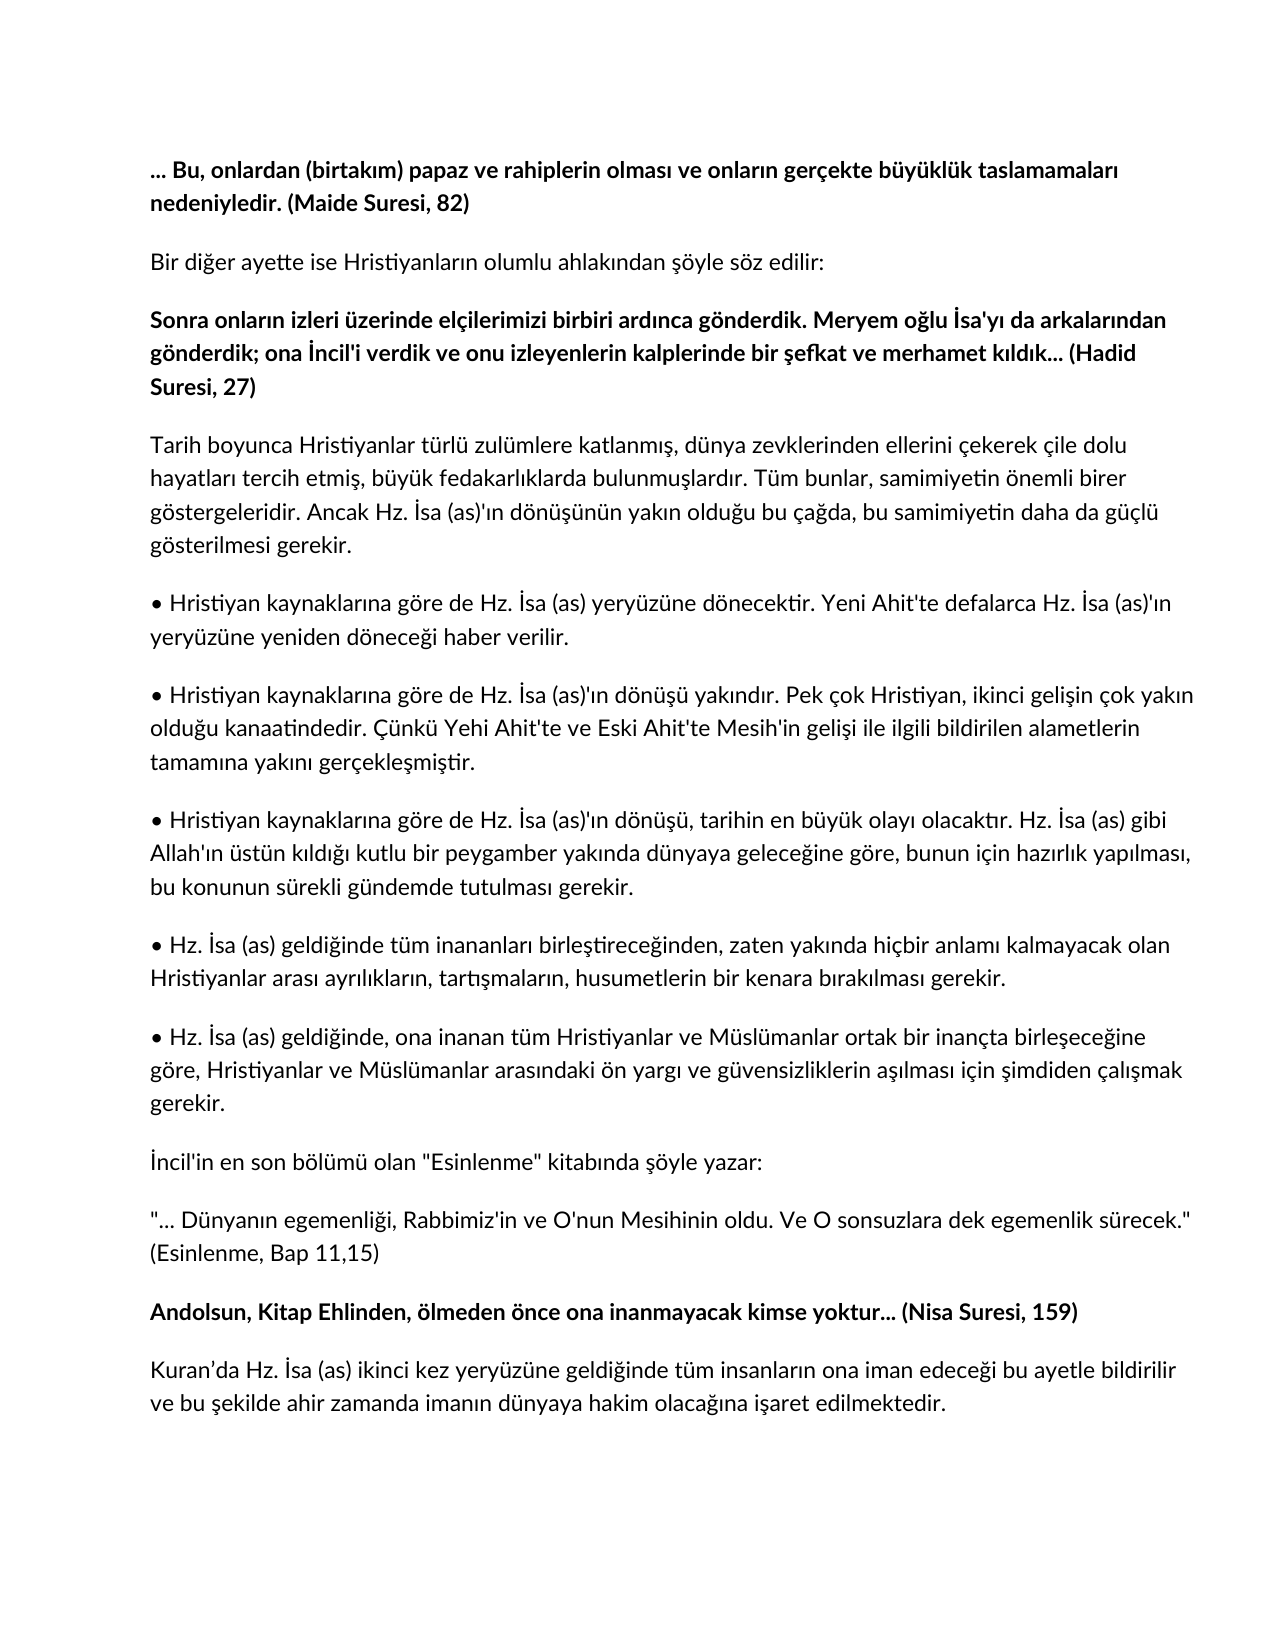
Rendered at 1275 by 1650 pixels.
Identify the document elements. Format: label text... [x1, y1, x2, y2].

text ... Bu, onlardan (birtakım) papaz ve rahiplerin olması ve onların gerçekte büyüklük taslamamaları nedeniyledir. (Maide Suresi, 82) [150, 150, 1200, 217]
text Andolsun, Kitap Ehlinden, ölmeden önce ona inanmayacak kimse yoktur... (Nisa Suresi, 159) [150, 1292, 1200, 1325]
text Bir diğer ayette ise Hristiyanların olumlu ahlakından şöyle söz edilir: [150, 242, 1200, 275]
text • Hz. İsa (as) geldiğinde tüm inananları birleştireceğinden, zaten yakında hiçbir anlamı kalmayacak olan Hristiyanlar arası ayrılıkların, tartışmaların, husumetlerin bir kenara bırakılması gerekir. [150, 925, 1200, 992]
text Sonra onların izleri üzerinde elçilerimizi birbiri ardınca gönderdik. Meryem oğlu İsa'yı da arkalarından gönderdik; ona İncil'i verdik ve onu izleyenlerin kalplerinde bir şefkat ve merhamet kıldık... (Hadid Suresi, 27) [150, 300, 1200, 400]
text • Hristiyan kaynaklarına göre de Hz. İsa (as)'ın dönüşü yakındır. Pek çok Hristiyan, ikinci gelişin çok yakın olduğu kanaatindedir. Çünkü Yehi Ahit'te ve Eski Ahit'te Mesih'in gelişi ile ilgili bildirilen alametlerin tamamına yakını gerçekleşmiştir. [150, 675, 1200, 775]
text Tarih boyunca Hristiyanlar türlü zulümlere katlanmış, dünya zevklerinden ellerini çekerek çile dolu hayatları tercih etmiş, büyük fedakarlıklarda bulunmuşlardır. Tüm bunlar, samimiyetin önemli birer göstergeleridir. Ancak Hz. İsa (as)'ın dönüşünün yakın olduğu bu çağda, bu samimiyetin daha da güçlü gösterilmesi gerekir. [150, 425, 1200, 558]
text • Hz. İsa (as) geldiğinde, ona inanan tüm Hristiyanlar ve Müslümanlar ortak bir inançta birleşeceğine göre, Hristiyanlar ve Müslümanlar arasındaki ön yargı ve güvensizliklerin aşılması için şimdiden çalışmak gerekir. [150, 1017, 1200, 1117]
text Kuran’da Hz. İsa (as) ikinci kez yeryüzüne geldiğinde tüm insanların ona iman edeceği bu ayetle bildirilir ve bu şekilde ahir zamanda imanın dünyaya hakim olacağına işaret edilmektedir. [150, 1350, 1200, 1417]
text İncil'in en son bölümü olan "Esinlenme" kitabında şöyle yazar: [150, 1142, 1200, 1175]
text • Hristiyan kaynaklarına göre de Hz. İsa (as) yeryüzüne dönecektir. Yeni Ahit'te defalarca Hz. İsa (as)'ın yeryüzüne yeniden döneceği haber verilir. [150, 583, 1200, 650]
text "... Dünyanın egemenliği, Rabbimiz'in ve O'nun Mesihinin oldu. Ve O sonsuzlara dek egemenlik sürecek." (Esinlenme, Bap 11,15) [150, 1200, 1200, 1267]
text • Hristiyan kaynaklarına göre de Hz. İsa (as)'ın dönüşü, tarihin en büyük olayı olacaktır. Hz. İsa (as) gibi Allah'ın üstün kıldığı kutlu bir peygamber yakında dünyaya geleceğine göre, bunun için hazırlık yapılması, bu konunun sürekli gündemde tutulması gerekir. [150, 800, 1200, 900]
